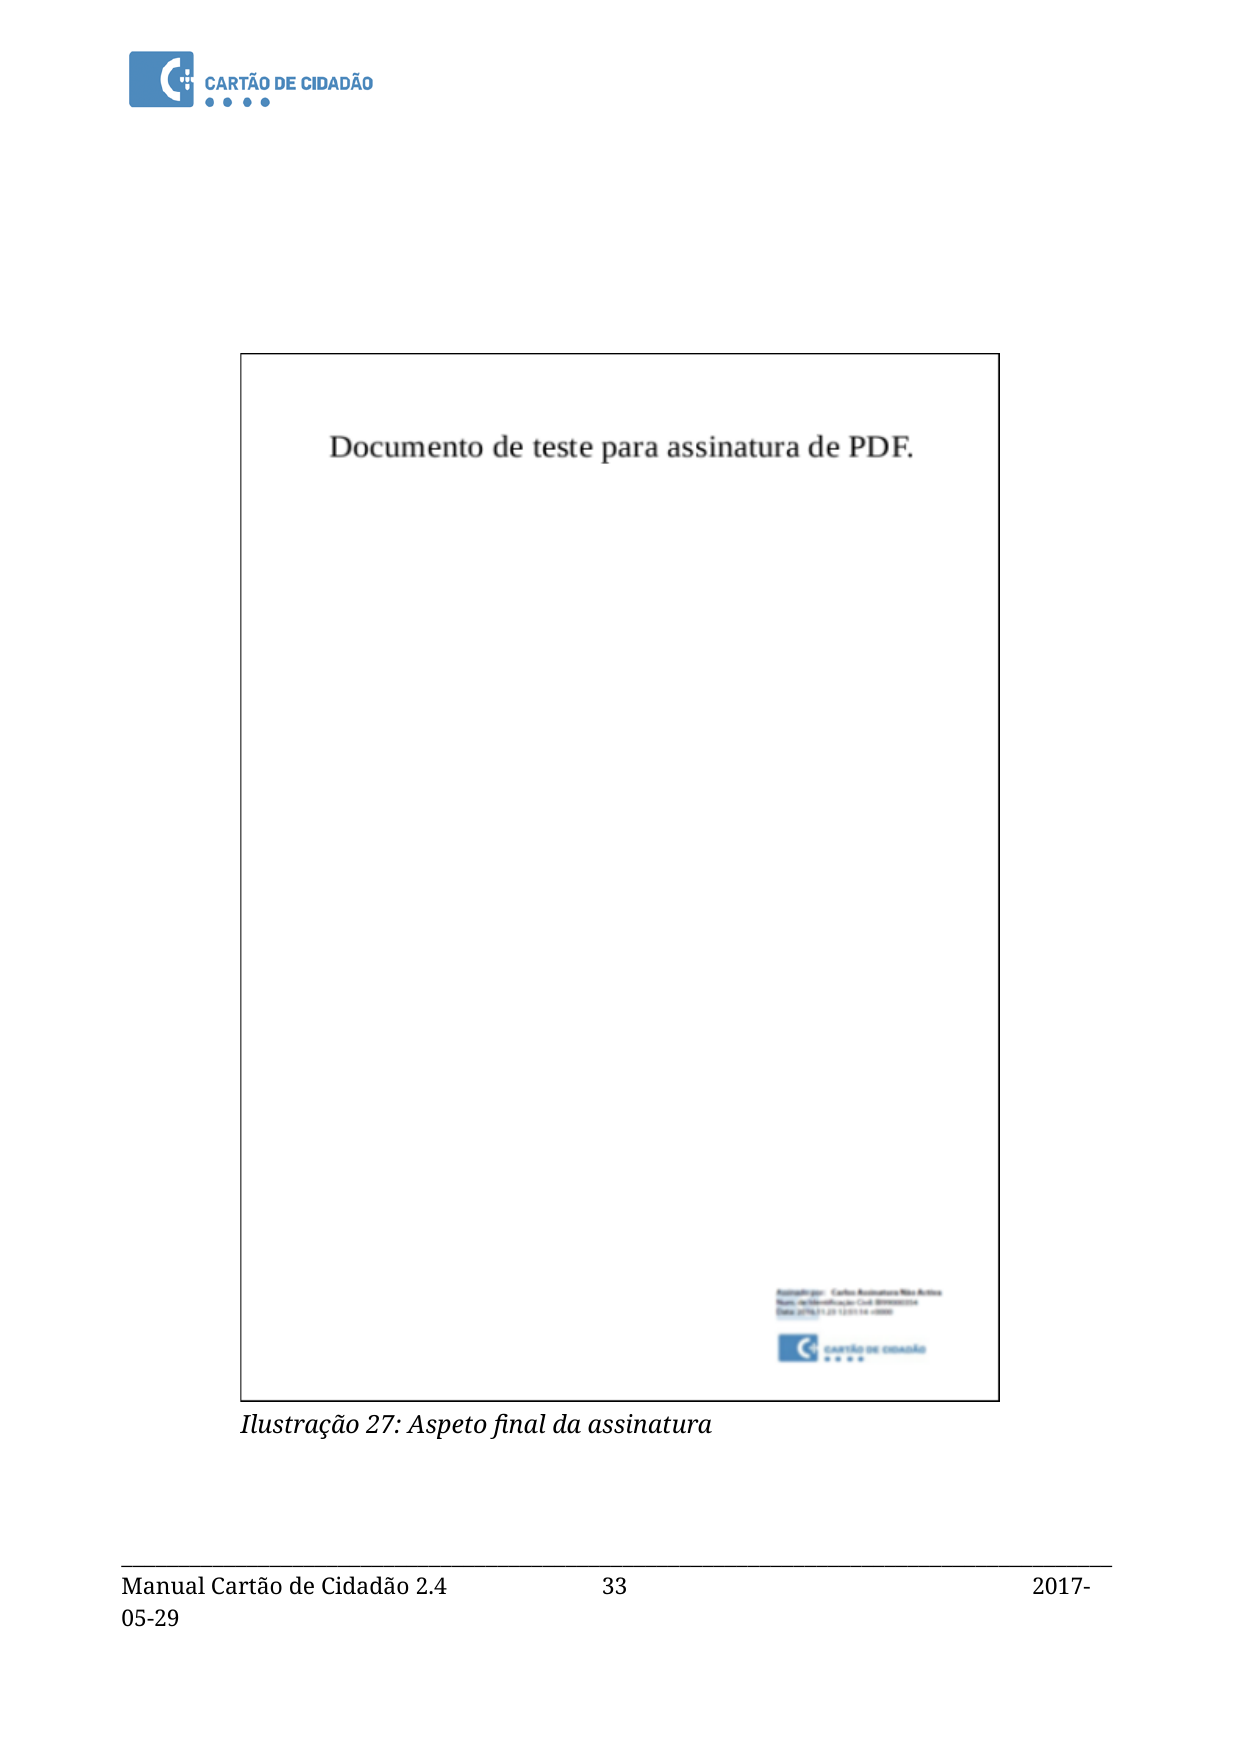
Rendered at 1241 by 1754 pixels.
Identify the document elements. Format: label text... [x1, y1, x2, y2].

picture [127, 45, 420, 115]
picture [240, 353, 1000, 1402]
text Ilustração 27: Aspeto final da assinatura [240, 1402, 1000, 1441]
